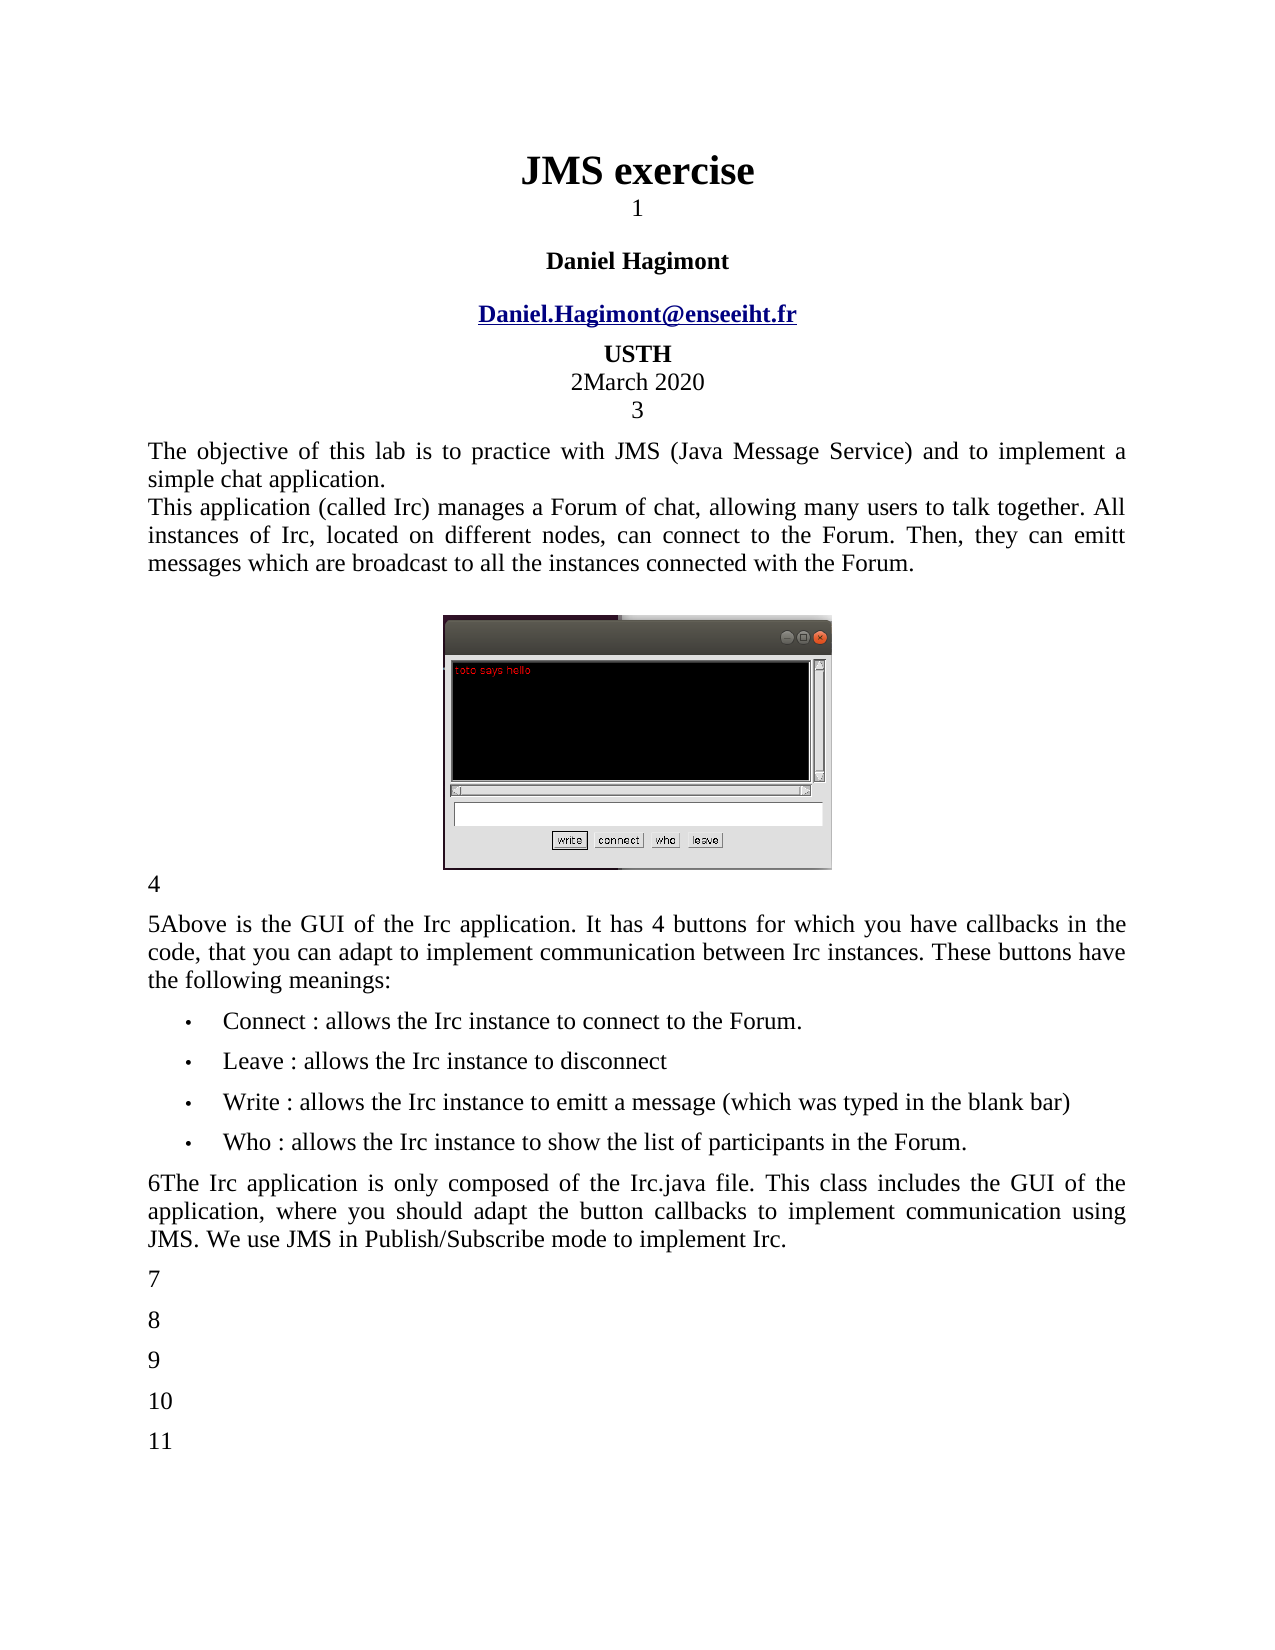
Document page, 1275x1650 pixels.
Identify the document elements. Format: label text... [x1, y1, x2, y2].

subtitle Write : allows the Irc instance to emitt a message (which was typed in the blank bar) [185, 1088, 1127, 1116]
subtitle Leave : allows the Irc instance to disconnect [185, 1047, 1127, 1075]
subtitle Daniel.Hagimont@enseeiht.fr [148, 300, 1127, 328]
subtitle Daniel Hagimont [148, 247, 1127, 275]
subtitle Who : allows the Irc instance to show the list of participants in the Forum. [185, 1128, 1127, 1156]
subtitle Above is the GUI of the Irc application. It has 4 buttons for which you have callbacks in the code, that you can adapt to implement communication between Irc instances. These buttons have the following meanings: [148, 910, 1127, 994]
text The objective of this lab is to practice with JMS (Java Message Service) and to implement a simple chat application. [148, 437, 1127, 493]
subtitle USTH [148, 340, 1127, 368]
subtitle The Irc application is only composed of the Irc.java file. This class includes the GUI of the application, where you should adapt the button callbacks to implement communication using JMS. We use JMS in Publish/Subscribe mode to implement Irc. [148, 1169, 1127, 1253]
text This application (called Irc) manages a Forum of chat, allowing many users to talk together. All instances of Irc, located on different nodes, can connect to the Forum. Then, they can emitt messages which are broadcast to all the instances connected with the Forum. [148, 493, 1127, 577]
subtitle March 2020 [148, 368, 1127, 396]
picture [443, 615, 832, 870]
subtitle Connect : allows the Irc instance to connect to the Forum. [185, 1007, 1127, 1034]
text JMS exercise [148, 148, 1127, 194]
